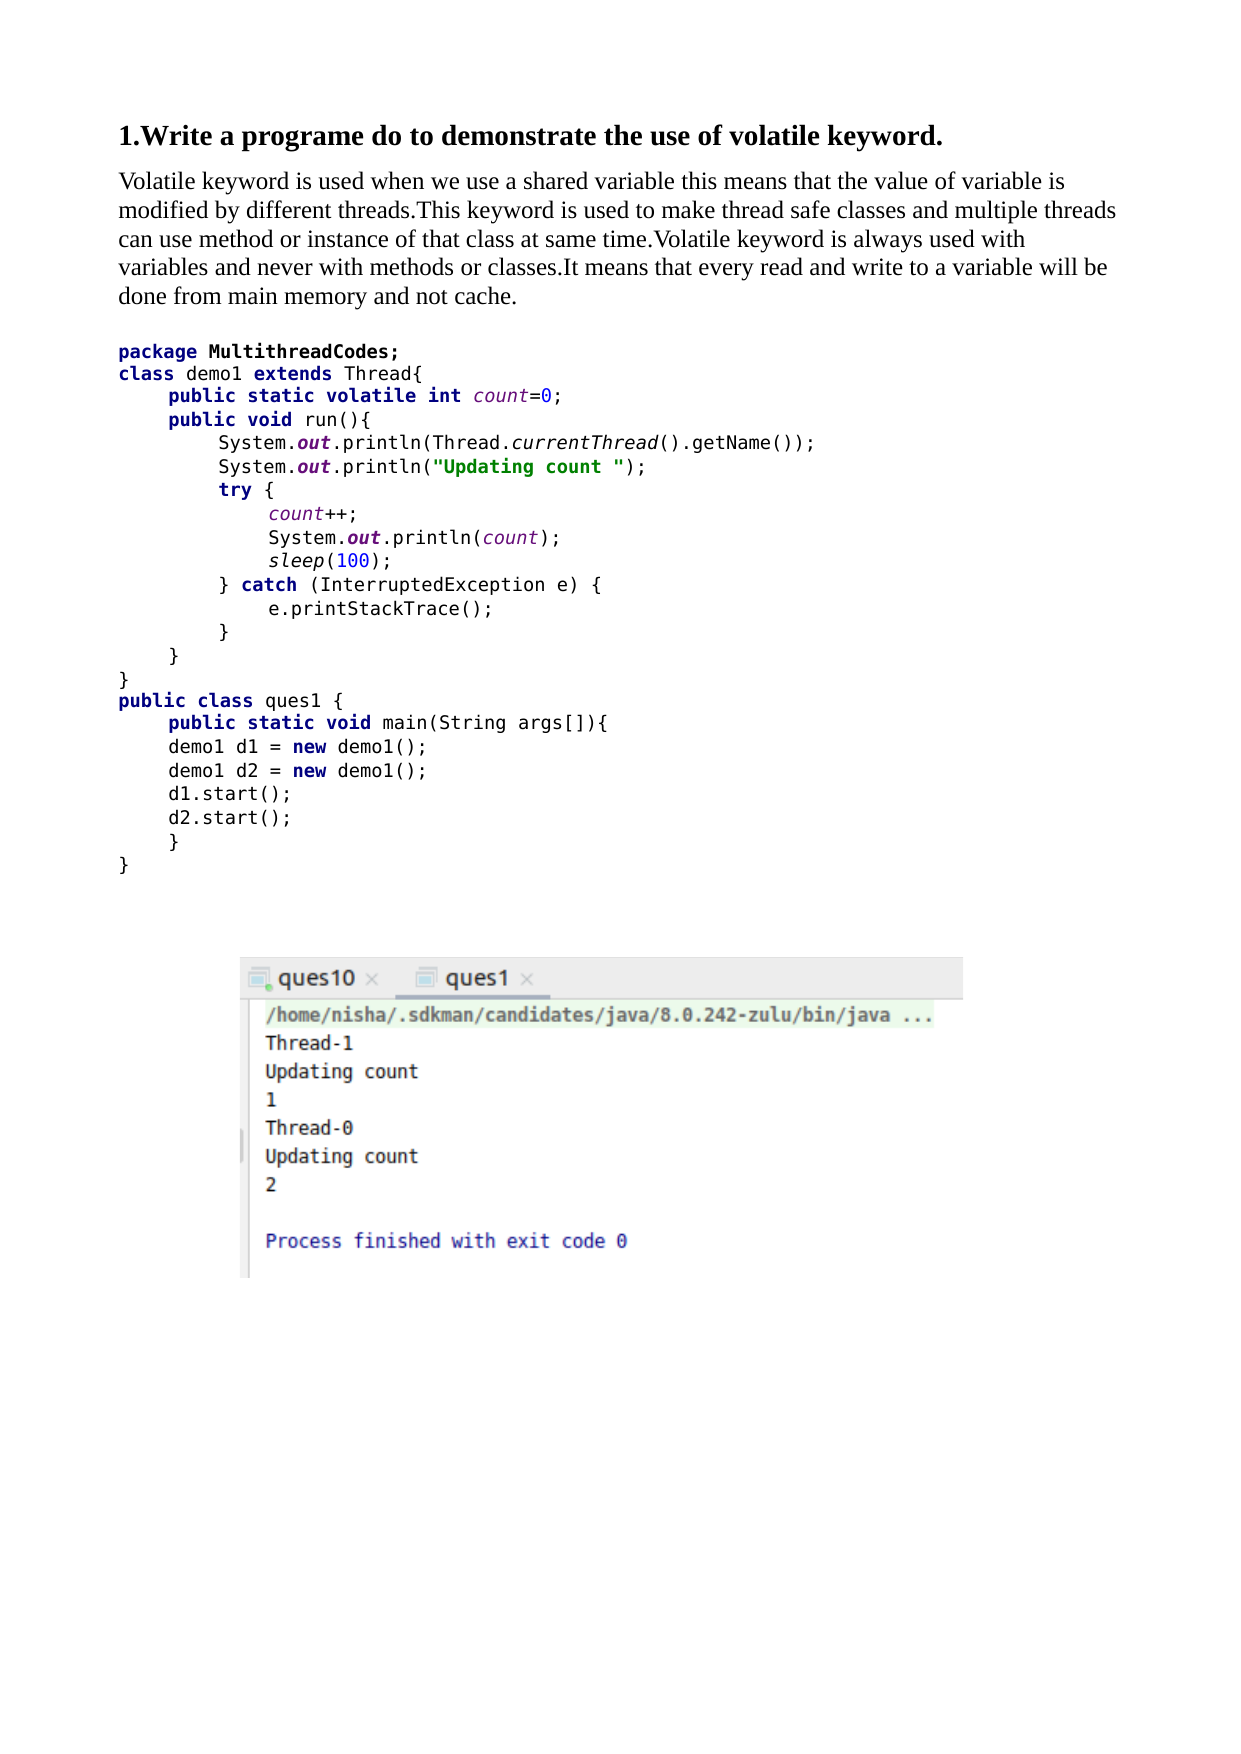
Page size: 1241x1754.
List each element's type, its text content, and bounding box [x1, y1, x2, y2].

text public class ques1 { [118, 691, 1122, 712]
text 1.Write a programe do to demonstrate the use of volatile keyword. [118, 118, 1122, 152]
text System.out.println("Updating count "); [118, 456, 1122, 479]
text } [118, 621, 1122, 645]
text Volatile keyword is used when we use a shared variable this means that the value of variable is modified by different threads.This keyword is used to make thread safe classes and multiple threads can use method or instance of that class at same time.Volatile keyword is always used with variables and never with methods or classes.It means that every read and write to a variable will be done from main memory and not cache. [118, 166, 1122, 310]
text try { [118, 479, 1122, 503]
text System.out.println(count); [118, 527, 1122, 550]
text count++; [118, 503, 1122, 527]
text e.printStackTrace(); [118, 598, 1122, 621]
text } [118, 854, 1122, 876]
text package MultithreadCodes; [118, 341, 1122, 363]
text public static volatile int count=0; [118, 385, 1122, 408]
text d2.start(); [118, 807, 1122, 831]
text System.out.println(Thread.currentThread().getName()); [118, 432, 1122, 456]
text } [118, 645, 1122, 669]
picture [239, 957, 964, 1278]
text } catch (InterruptedException e) { [118, 574, 1122, 598]
text demo1 d2 = new demo1(); [118, 760, 1122, 783]
text sleep(100); [118, 550, 1122, 574]
text d1.start(); [118, 783, 1122, 807]
text class demo1 extends Thread{ [118, 363, 1122, 385]
text } [118, 669, 1122, 691]
text } [118, 831, 1122, 854]
text public static void main(String args[]){ [118, 712, 1122, 736]
text public void run(){ [118, 408, 1122, 432]
text demo1 d1 = new demo1(); [118, 736, 1122, 760]
